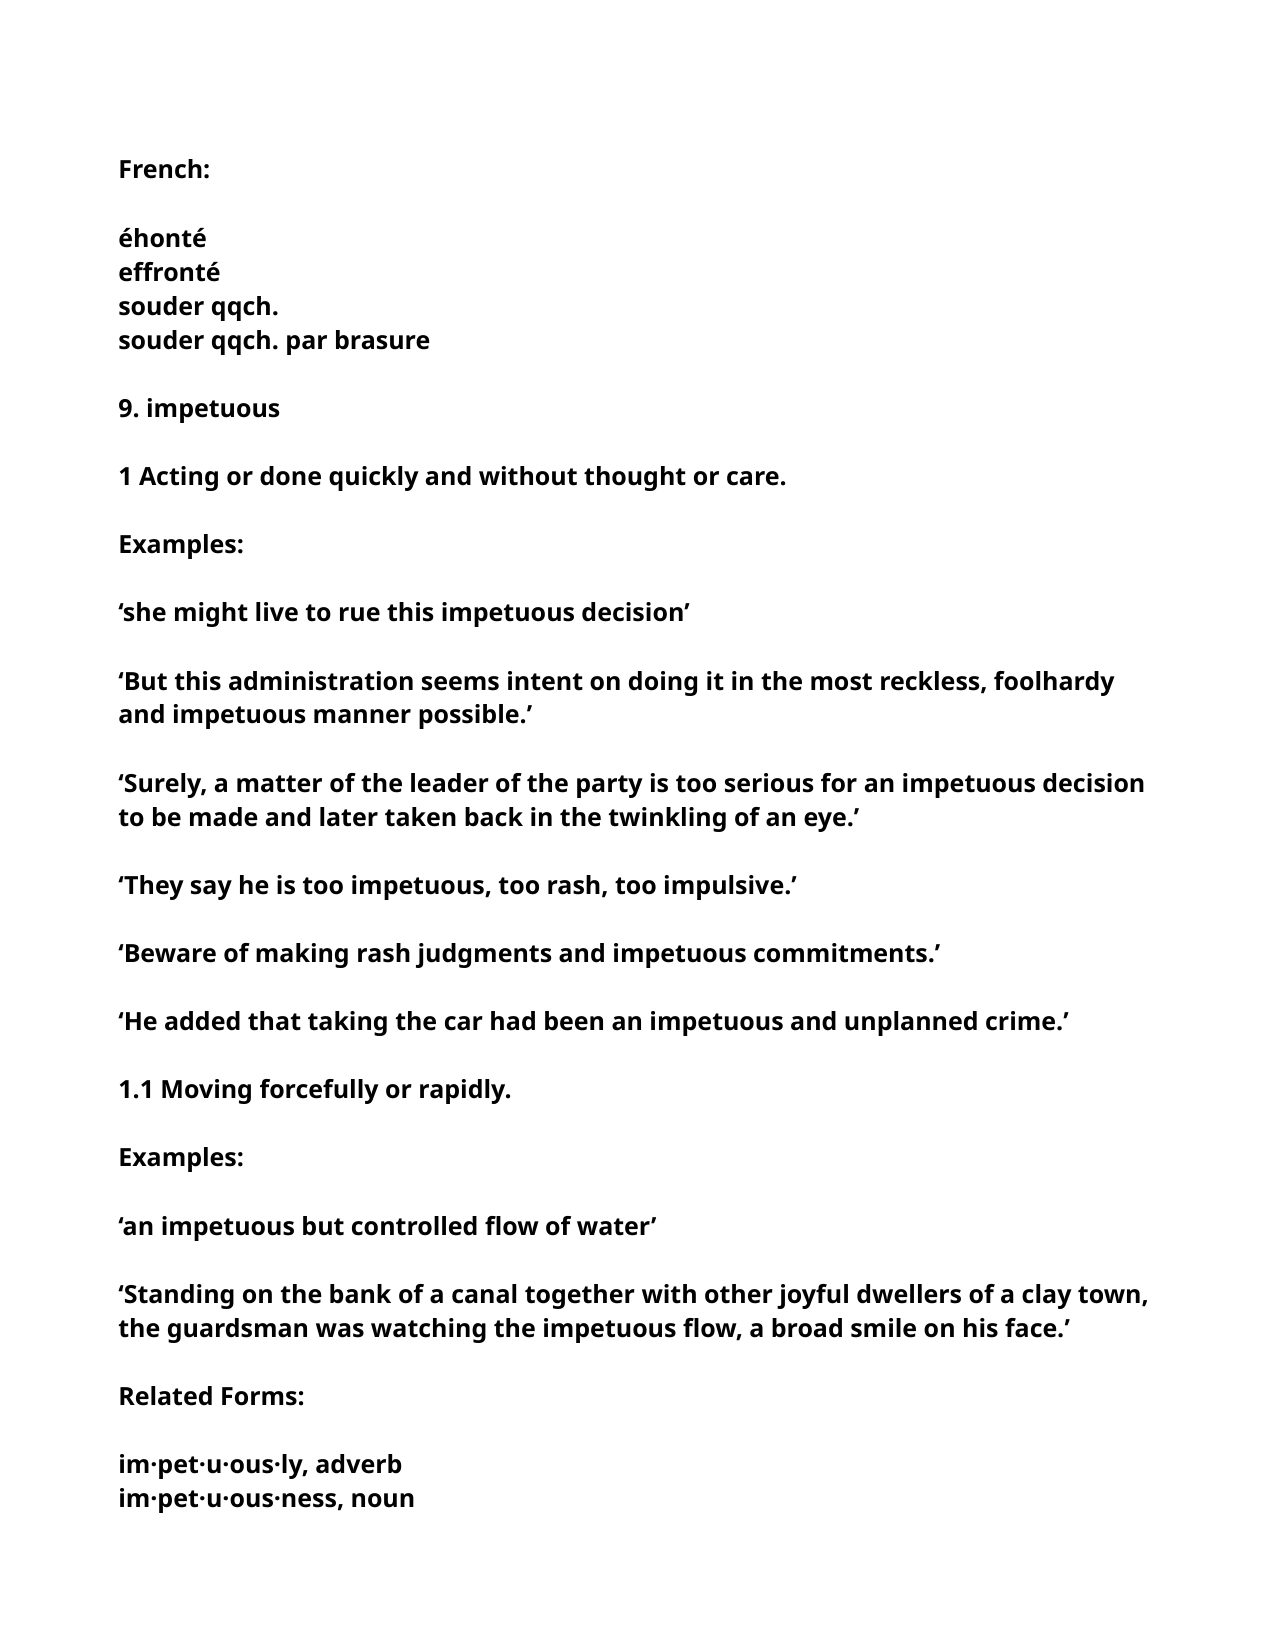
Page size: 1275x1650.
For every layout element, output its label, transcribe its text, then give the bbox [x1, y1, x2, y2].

text ‘an impetuous but controlled flow of water’ [118, 1208, 1157, 1242]
text ‘Standing on the bank of a canal together with other joyful dwellers of a clay town, the guardsman was watching the impetuous flow, a broad smile on his face.’ [118, 1276, 1157, 1344]
text souder qqch. par brasure [118, 322, 1157, 357]
text ‘she might live to rue this impetuous decision’ [118, 595, 1157, 629]
text im·pet·u·ous·ness, noun [118, 1481, 1157, 1515]
text 1 Acting or done quickly and without thought or care. [118, 459, 1157, 493]
text im·pet·u·ous·ly, adverb [118, 1447, 1157, 1481]
text 1.1 Moving forcefully or rapidly. [118, 1072, 1157, 1106]
text Related Forms: [118, 1378, 1157, 1412]
text Examples: [118, 1140, 1157, 1174]
text Examples: [118, 527, 1157, 561]
text ‘Surely, a matter of the leader of the party is too serious for an impetuous decision to be made and later taken back in the twinkling of an eye.’ [118, 765, 1157, 833]
text ‘Beware of making rash judgments and impetuous commitments.’ [118, 936, 1157, 970]
text ‘He added that taking the car had been an impetuous and unplanned crime.’ [118, 1004, 1157, 1038]
text effronté [118, 254, 1157, 288]
text ‘They say he is too impetuous, too rash, too impulsive.’ [118, 867, 1157, 902]
text souder qqch. [118, 288, 1157, 322]
text 9. impetuous [118, 391, 1157, 425]
text éhonté [118, 220, 1157, 254]
text French: [118, 152, 1157, 186]
text ‘But this administration seems intent on doing it in the most reckless, foolhardy and impetuous manner possible.’ [118, 663, 1157, 731]
